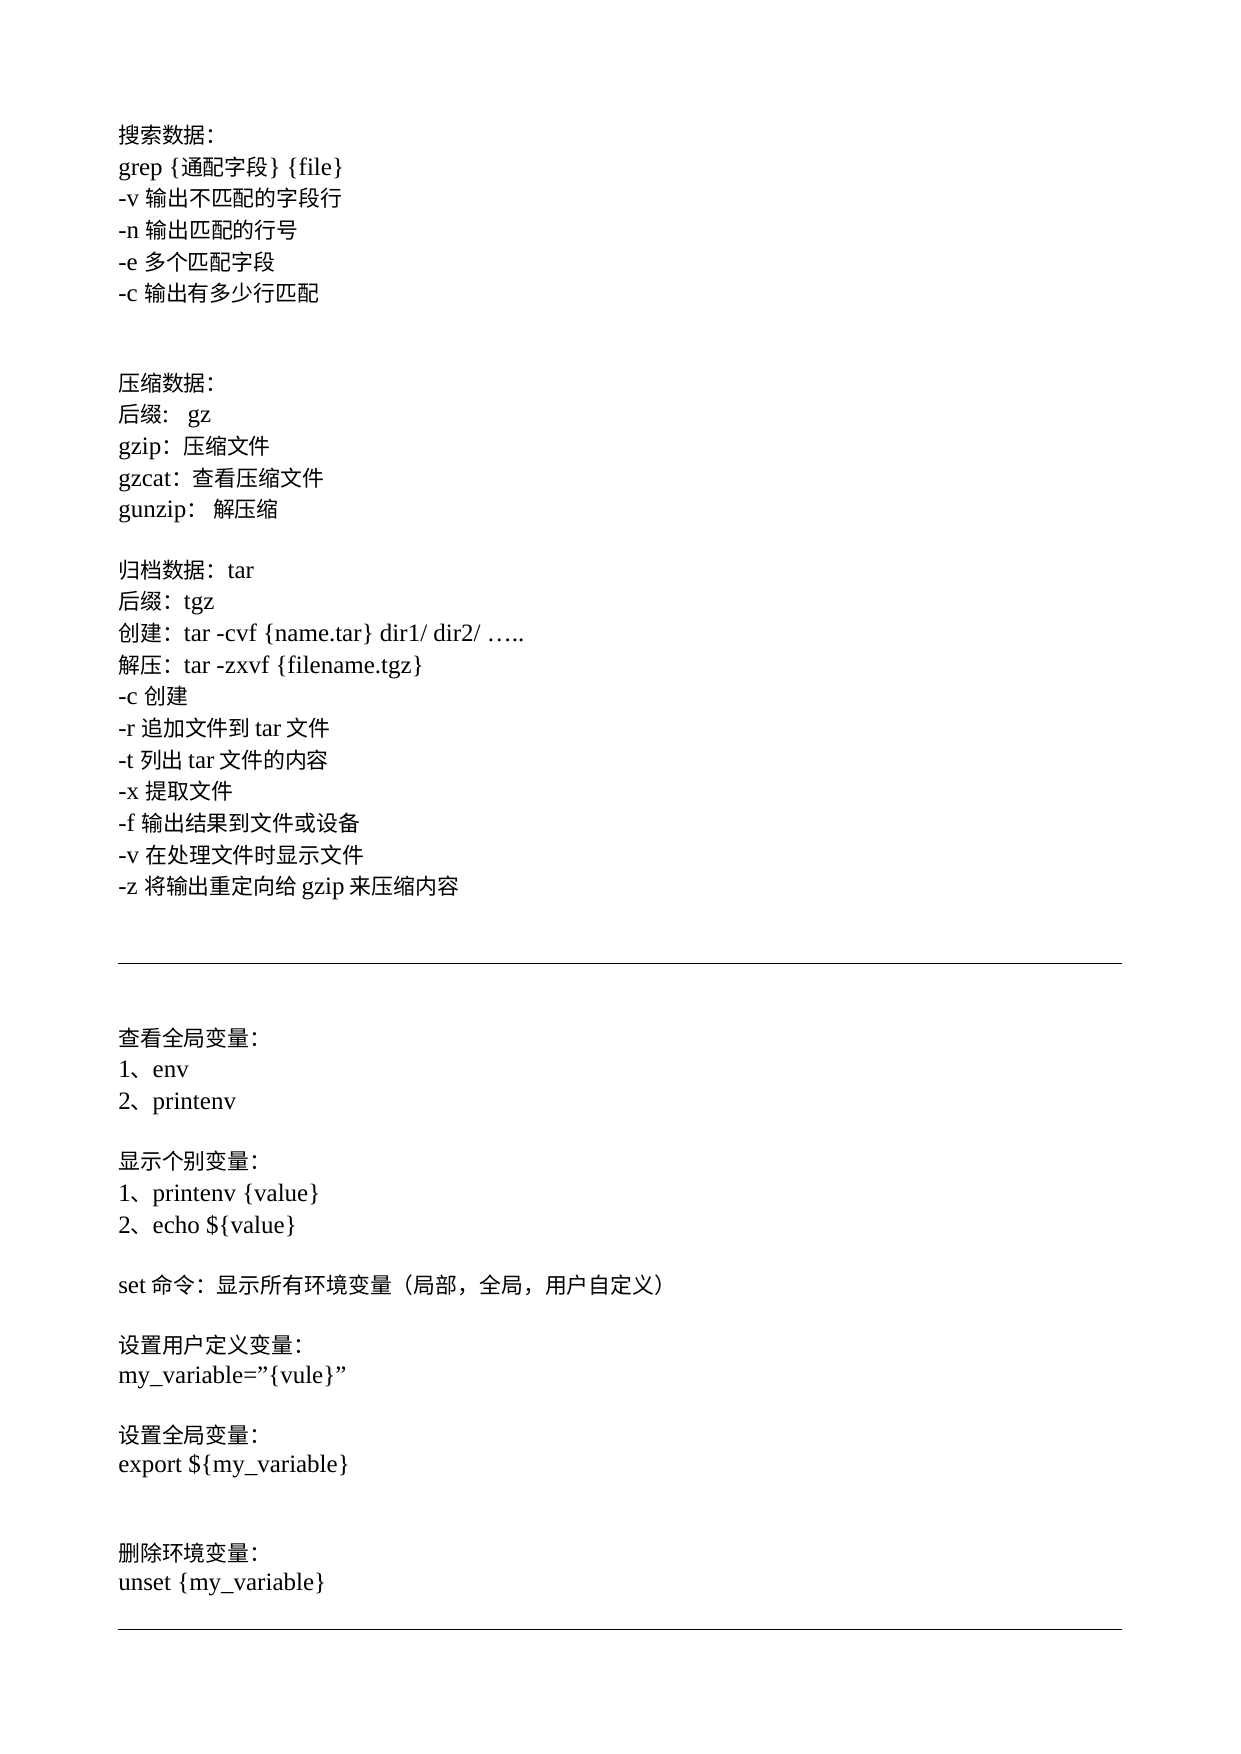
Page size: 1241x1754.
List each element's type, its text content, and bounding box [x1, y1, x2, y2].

text -v 在处理文件时显示文件 [118, 838, 1122, 869]
text set命令：显示所有环境变量（局部，全局，用户自定义） [118, 1268, 1122, 1300]
text gunzip： 解压缩 [118, 492, 1122, 524]
text 2、printenv [118, 1084, 1122, 1116]
text 后缀：tgz [118, 584, 1122, 616]
text 查看全局变量： [118, 1021, 1122, 1052]
text 归档数据：tar [118, 553, 1122, 584]
text gzip：压缩文件 [118, 429, 1122, 461]
text -z 将输出重定向给gzip来压缩内容 [118, 869, 1122, 901]
text -e 多个匹配字段 [118, 245, 1122, 276]
text 压缩数据： [118, 366, 1122, 397]
text gzcat：查看压缩文件 [118, 461, 1122, 492]
text -c 创建 [118, 679, 1122, 711]
text -t 列出tar文件的内容 [118, 743, 1122, 774]
text grep {通配字段} {file} [118, 150, 1122, 181]
text 显示个别变量： [118, 1144, 1122, 1176]
text -n 输出匹配的行号 [118, 213, 1122, 245]
text -v 输出不匹配的字段行 [118, 181, 1122, 213]
text unset {my_variable} [118, 1567, 1122, 1596]
text 1、env [118, 1052, 1122, 1084]
text 1、printenv {value} [118, 1176, 1122, 1208]
text 设置用户定义变量： [118, 1328, 1122, 1360]
text 解压：tar -zxvf {filename.tgz} [118, 648, 1122, 679]
text -r 追加文件到tar文件 [118, 711, 1122, 743]
text -f 输出结果到文件或设备 [118, 806, 1122, 838]
text 2、echo ${value} [118, 1208, 1122, 1239]
text 删除环境变量： [118, 1536, 1122, 1567]
text export ${my_variable} [118, 1449, 1122, 1478]
text my_variable=”{vule}” [118, 1360, 1122, 1389]
text 后缀: gz [118, 397, 1122, 429]
text 搜索数据： [118, 118, 1122, 150]
text -x 提取文件 [118, 774, 1122, 806]
text -c 输出有多少行匹配 [118, 276, 1122, 308]
text 创建：tar -cvf {name.tar} dir1/ dir2/ ….. [118, 616, 1122, 648]
text 设置全局变量： [118, 1418, 1122, 1449]
